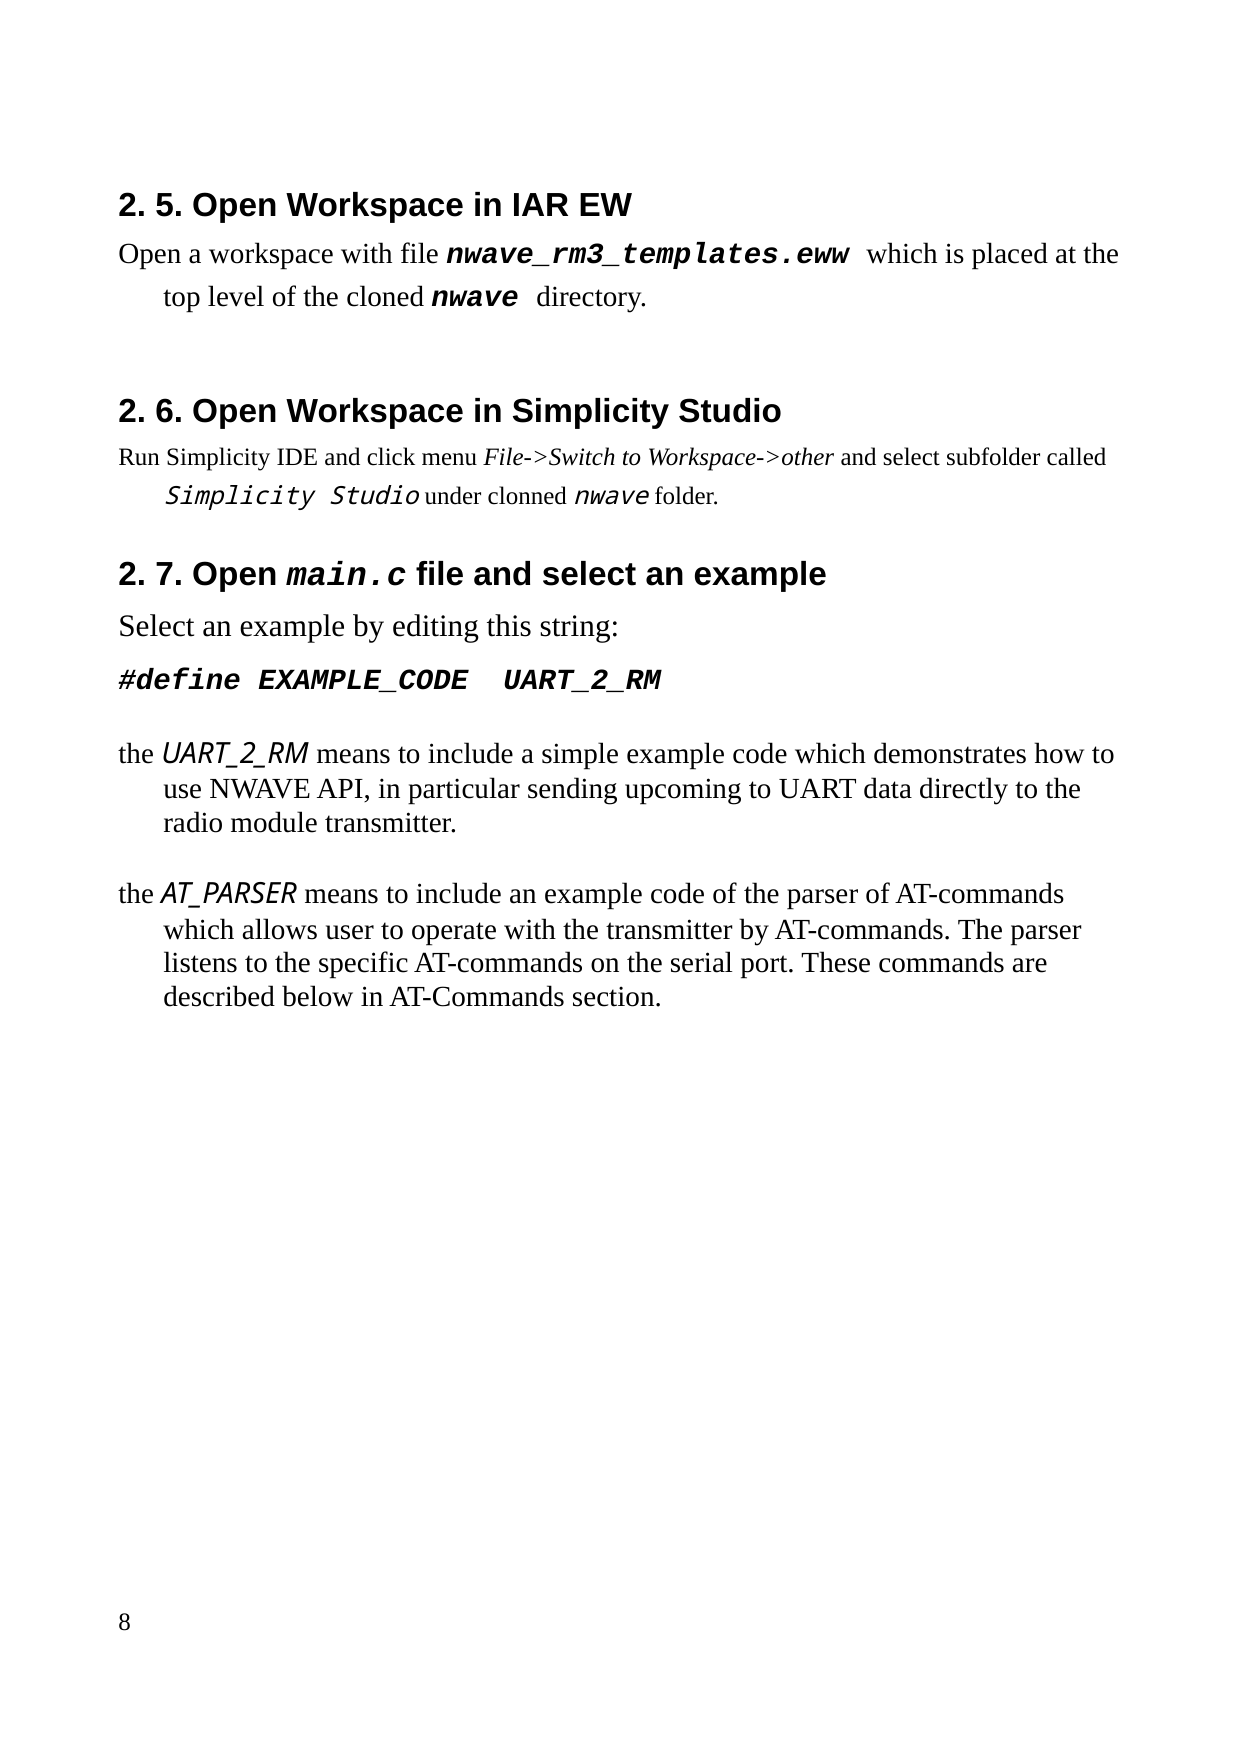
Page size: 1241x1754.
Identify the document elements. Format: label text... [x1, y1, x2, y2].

list the UART_2_RM means to include a simple example code which demonstrates how to use NWAVE API, in particular sending upcoming to UART data directly to the radio module transmitter. [118, 732, 1122, 839]
subtitle 2. 7. Open main.c file and select an example [118, 554, 1122, 595]
subtitle 2. 6. Open Workspace in Simplicity Studio [118, 391, 1122, 429]
subtitle 2. 5. Open Workspace in IAR EW [118, 185, 1122, 224]
list Open a workspace with file nwave_rm3_templates.eww which is placed at the top level of the cloned nwave directory. [118, 236, 1122, 315]
list #define EXAMPLE_CODE UART_2_RM [118, 665, 1122, 698]
list Select an example by editing this string: [118, 608, 1122, 644]
list Run Simplicity IDE and click menu File->Switch to Workspace->other and select subfolder called Simplicity Studio under clonned nwave folder. [118, 442, 1122, 512]
list the AT_PARSER means to include an example code of the parser of AT-commands which allows user to operate with the transmitter by AT-commands. The parser listens to the specific AT-commands on the serial port. These commands are described below in AT-Commands section. [118, 872, 1122, 1013]
